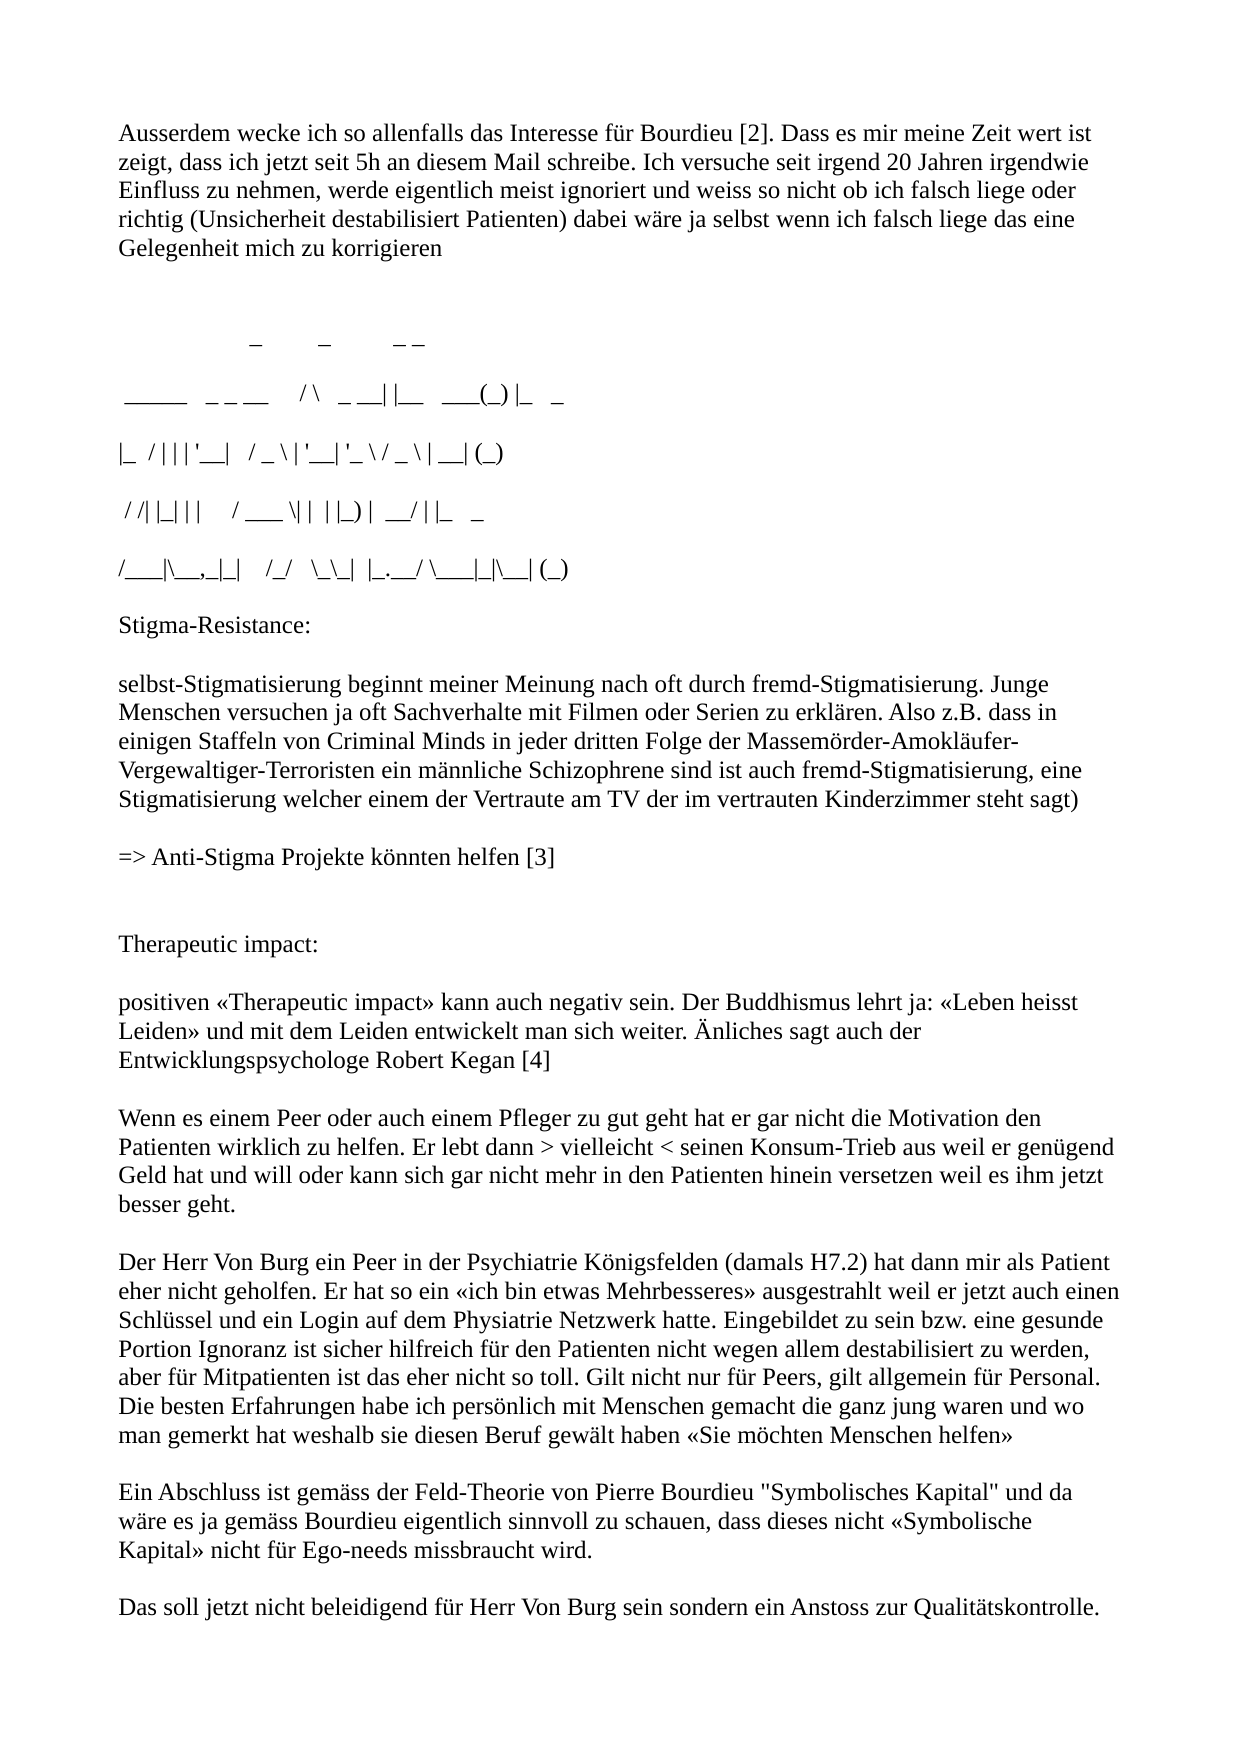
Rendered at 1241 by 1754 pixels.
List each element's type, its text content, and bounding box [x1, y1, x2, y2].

text selbst-Stigmatisierung beginnt meiner Meinung nach oft durch fremd-Stigmatisierung. Junge Menschen versuchen ja oft Sachverhalte mit Filmen oder Serien zu erklären. Also z.B. dass in einigen Staffeln von Criminal Minds in jeder dritten Folge der Massemörder-Amokläufer-Vergewaltiger-Terroristen ein männliche Schizophrene sind ist auch fremd-Stigmatisierung, eine Stigmatisierung welcher einem der Vertraute am TV der im vertrauten Kinderzimmer steht sagt) [118, 669, 1122, 812]
text Wenn es einem Peer oder auch einem Pfleger zu gut geht hat er gar nicht die Motivation den Patienten wirklich zu helfen. Er lebt dann > vielleicht < seinen Konsum-Trieb aus weil er genügend Geld hat und will oder kann sich gar nicht mehr in den Patienten hinein versetzen weil es ihm jetzt besser geht. [118, 1103, 1122, 1218]
text Therapeutic impact: [118, 929, 1122, 958]
text => Anti-Stigma Projekte könnten helfen [3] [118, 842, 1122, 899]
text _ _ _ _ [118, 320, 1122, 349]
text positiven «Therapeutic impact» kann auch negativ sein. Der Buddhismus lehrt ja: «Leben heisst Leiden» und mit dem Leiden entwickelt man sich weiter. Änliches sagt auch der Entwicklungspsychologe Robert Kegan [4] [118, 987, 1122, 1073]
text /___|\__,_|_| /_/ \_\_| |_.__/ \___|_|\__| (_) Stigma-Resistance: [118, 553, 1122, 639]
text _____ _ _ __ / \ _ __| |__ ___(_) |_ _ [118, 378, 1122, 407]
text |_ / | | | '__| / _ \ | '__| '_ \ / _ \ | __| (_) [118, 437, 1122, 465]
text Der Herr Von Burg ein Peer in der Psychiatrie Königsfelden (damals H7.2) hat dann mir als Patient eher nicht geholfen. Er hat so ein «ich bin etwas Mehrbesseres» ausgestrahlt weil er jetzt auch einen Schlüssel und ein Login auf dem Physiatrie Netzwerk hatte. Eingebildet zu sein bzw. eine gesunde Portion Ignoranz ist sicher hilfreich für den Patienten nicht wegen allem destabilisiert zu werden, aber für Mitpatienten ist das eher nicht so toll. Gilt nicht nur für Peers, gilt allgemein für Personal. Die besten Erfahrungen habe ich persönlich mit Menschen gemacht die ganz jung waren und wo man gemerkt hat weshalb sie diesen Beruf gewält haben «Sie möchten Menschen helfen» Ein Abschluss ist gemäss der Feld-Theorie von Pierre Bourdieu "Symbolisches Kapital" und da wäre es ja gemäss Bourdieu eigentlich sinnvoll zu schauen, dass dieses nicht «Symbolische Kapital» nicht für Ego-needs missbraucht wird. Das soll jetzt nicht beleidigend für Herr Von Burg sein sondern ein Anstoss zur Qualitätskontrolle. [118, 1247, 1122, 1621]
text Ausserdem wecke ich so allenfalls das Interesse für Bourdieu [2]. Dass es mir meine Zeit wert ist zeigt, dass ich jetzt seit 5h an diesem Mail schreibe. Ich versuche seit irgend 20 Jahren irgendwie Einfluss zu nehmen, werde eigentlich meist ignoriert und weiss so nicht ob ich falsch liege oder richtig (Unsicherheit destabilisiert Patienten) dabei wäre ja selbst wenn ich falsch liege das eine Gelegenheit mich zu korrigieren [118, 118, 1122, 291]
text / /| |_| | | / ___ \| | | |_) | __/ | |_ _ [118, 495, 1122, 523]
